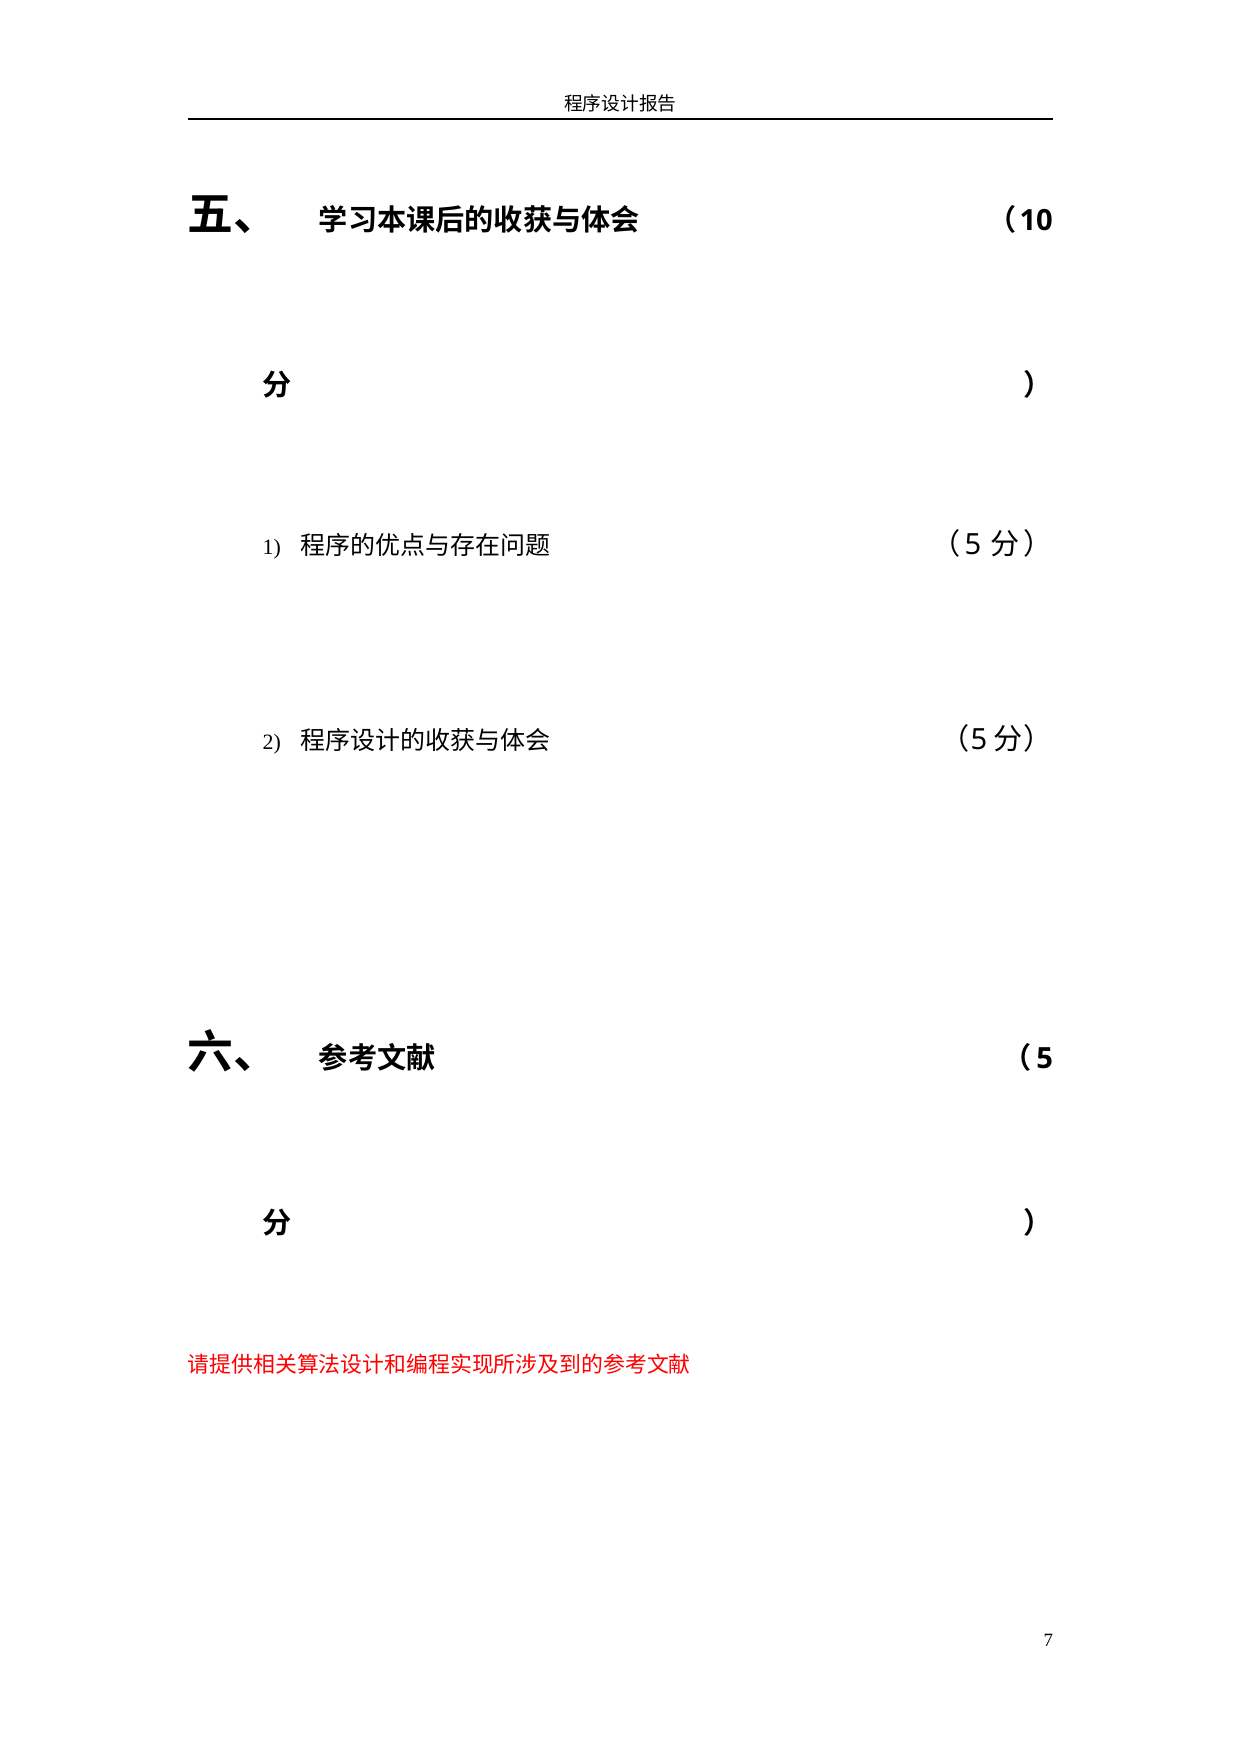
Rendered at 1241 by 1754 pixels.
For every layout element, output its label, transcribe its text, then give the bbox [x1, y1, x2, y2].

text 请提供相关算法设计和编程实现所涉及到的参考文献 [187, 1346, 1053, 1379]
list 程序的优点与存在问题 （5分） [262, 509, 1053, 574]
subtitle 学习本课后的收获与体会 （10分） [187, 162, 1053, 415]
list 程序设计的收获与体会 （5分） [262, 704, 1053, 769]
subtitle 参考文献 （5分） [187, 999, 1053, 1253]
